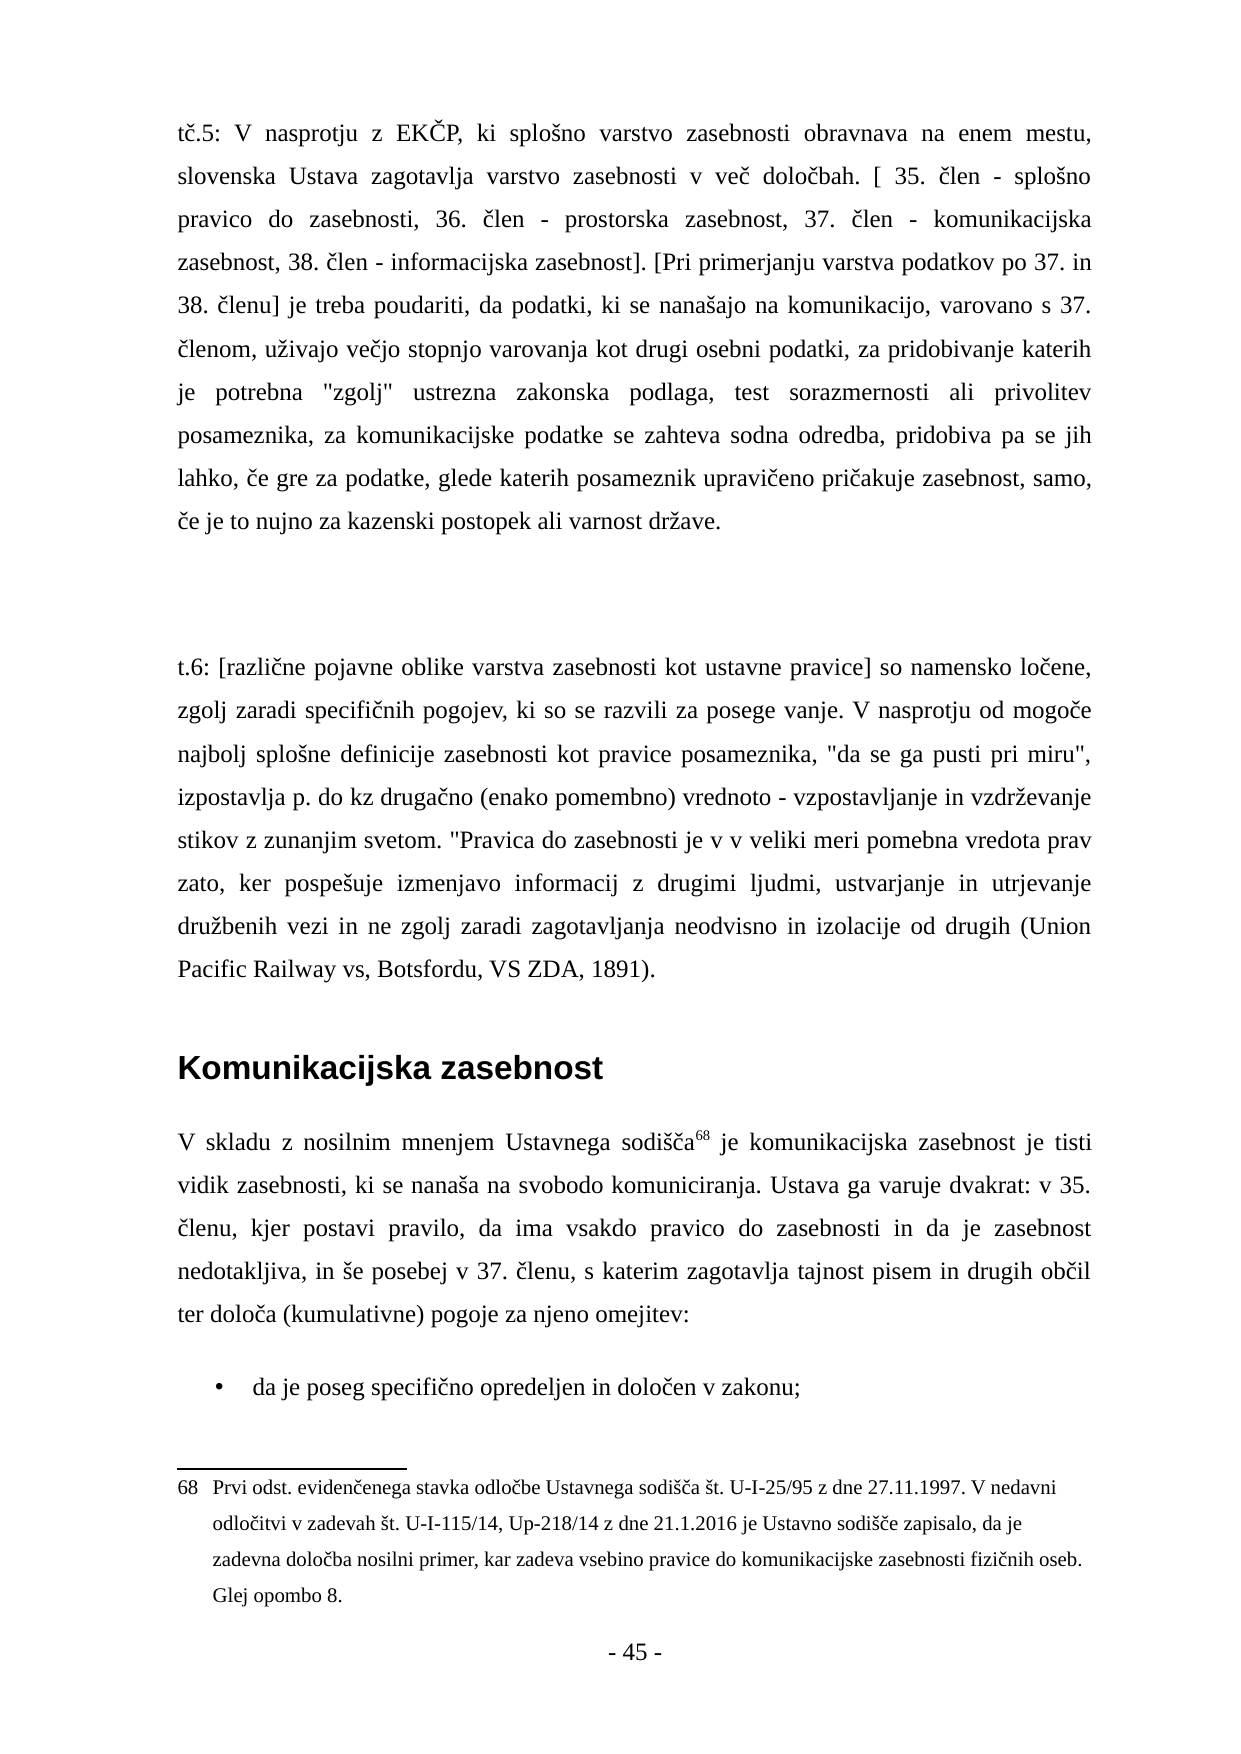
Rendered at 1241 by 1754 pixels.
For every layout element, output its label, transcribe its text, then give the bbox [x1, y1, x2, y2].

text Prvi odst. evidenčenega stavka odločbe Ustavnega sodišča št. U-I-25/95 z dne 27.11.1997. V nedavni odločitvi v zadevah št. U-I-115/14, Up-218/14 z dne 21.1.2016 je Ustavno sodišče zapisalo, da je zadevna določba nosilni primer, kar zadeva vsebino pravice do komunikacijske zasebnosti fizičnih oseb. Glej opombo 8. [177, 1475, 1093, 1607]
list da je poseg specifično opredeljen in določen v zakonu; [215, 1372, 1093, 1401]
text t.6: [različne pojavne oblike varstva zasebnosti kot ustavne pravice] so namensko ločene, zgolj zaradi specifičnih pogojev, ki so se razvili za posege vanje. V nasprotju od mogoče najbolj splošne definicije zasebnosti kot pravice posameznika, "da se ga pusti pri miru", izpostavlja p. do kz drugačno (enako pomembno) vrednoto - vzpostavljanje in vzdrževanje stikov z zunanjim svetom. "Pravica do zasebnosti je v v veliki meri pomebna vredota prav zato, ker pospešuje izmenjavo informacij z drugimi ljudmi, ustvarjanje in utrjevanje družbenih vezi in ne zgolj zaradi zagotavljanja neodvisno in izolacije od drugih (Union Pacific Railway vs, Botsfordu, VS ZDA, 1891). [177, 652, 1093, 983]
subtitle Komunikacijska zasebnost [177, 1048, 1093, 1086]
text tč.5: V nasprotju z EKČP, ki splošno varstvo zasebnosti obravnava na enem mestu, slovenska Ustava zagotavlja varstvo zasebnosti v več določbah. [ 35. člen - splošno pravico do zasebnosti, 36. člen - prostorska zasebnost, 37. člen - komunikacijska zasebnost, 38. člen - informacijska zasebnost]. [Pri primerjanju varstva podatkov po 37. in 38. členu] je treba poudariti, da podatki, ki se nanašajo na komunikacijo, varovano s 37. členom, uživajo večjo stopnjo varovanja kot drugi osebni podatki, za pridobivanje katerih je potrebna "zgolj" ustrezna zakonska podlaga, test sorazmernosti ali privolitev posameznika, za komunikacijske podatke se zahteva sodna odredba, pridobiva pa se jih lahko, če gre za podatke, glede katerih posameznik upravičeno pričakuje zasebnost, samo, če je to nujno za kazenski postopek ali varnost države. [177, 118, 1093, 535]
text V skladu z nosilnim mnenjem Ustavnega sodišča je komunikacijska zasebnost je tisti vidik zasebnosti, ki se nanaša na svobodo komuniciranja. Ustava ga varuje dvakrat: v 35. členu, kjer postavi pravilo, da ima vsakdo pravico do zasebnosti in da je zasebnost nedotakljiva, in še posebej v 37. členu, s katerim zagotavlja tajnost pisem in drugih občil ter določa (kumulativne) pogoje za njeno omejitev: [177, 1127, 1093, 1328]
